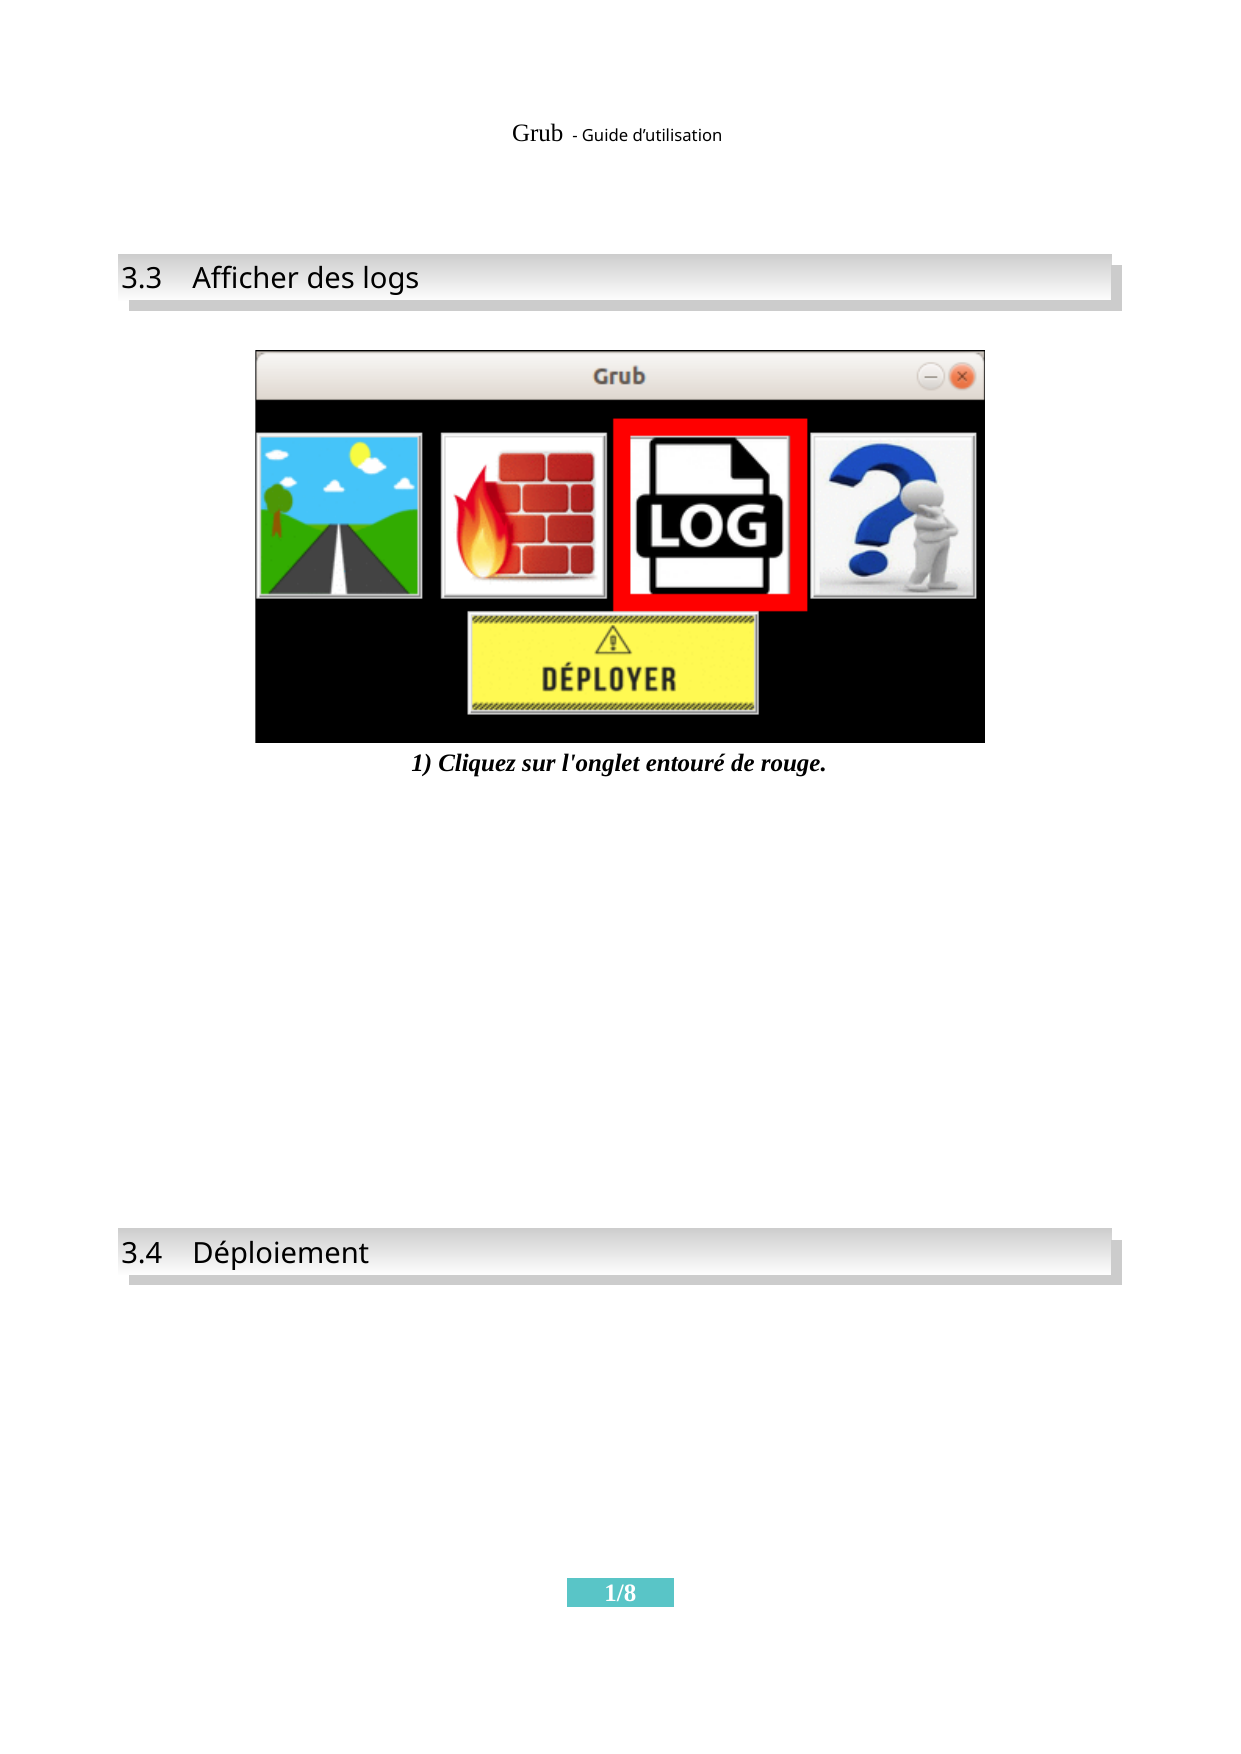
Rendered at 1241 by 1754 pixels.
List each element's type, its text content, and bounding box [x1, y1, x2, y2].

text 1) Cliquez sur l'onglet entouré de rouge. [255, 743, 985, 777]
picture [255, 350, 985, 743]
